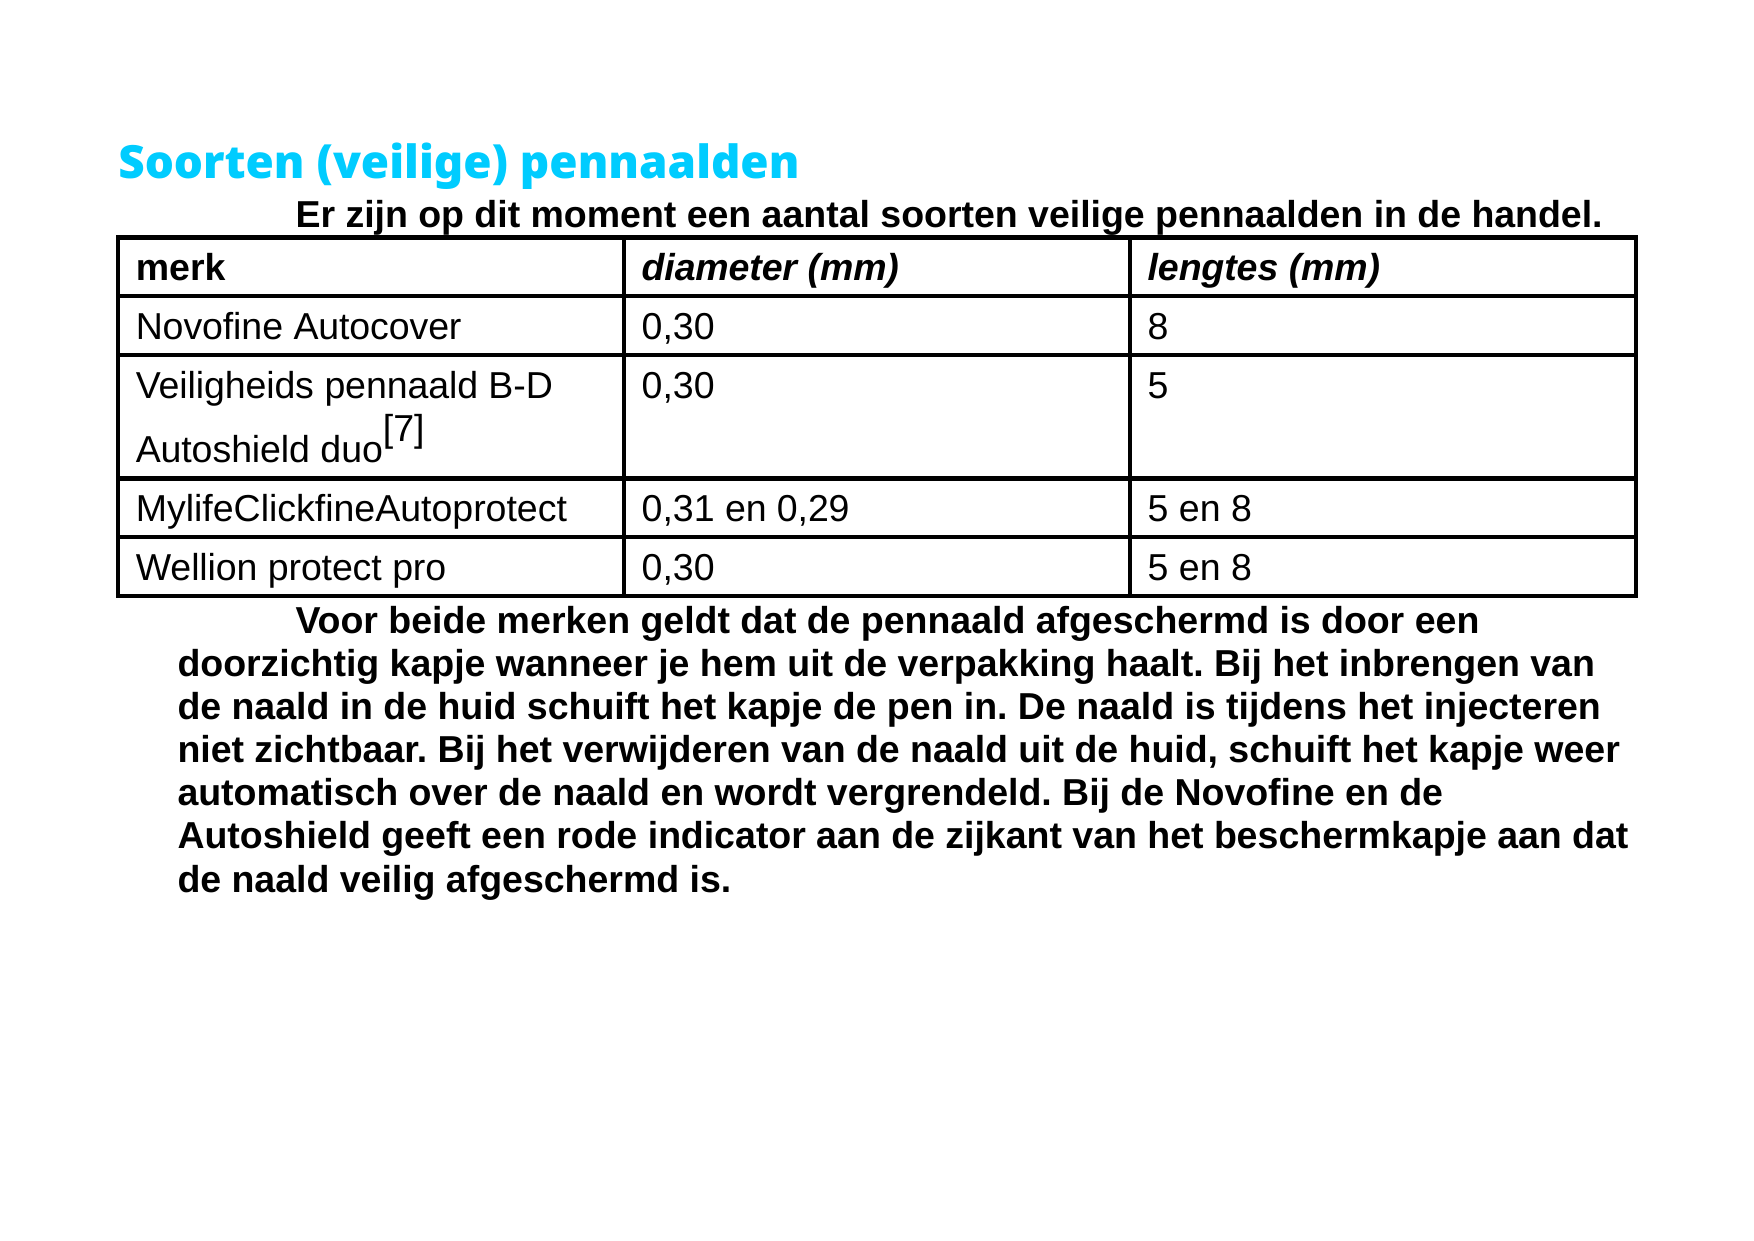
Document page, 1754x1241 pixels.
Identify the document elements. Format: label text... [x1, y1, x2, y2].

table_cell 0,31 en 0,29 [626, 481, 1128, 535]
table_cell 0,30 [626, 298, 1128, 353]
subtitle Soorten (veilige) pennaalden [118, 130, 1636, 192]
table_header lengtes (mm) [1132, 240, 1634, 294]
subtitle Voor beide merken geldt dat de pennaald afgeschermd is door een doorzichtig kapje wanneer je hem uit de verpakking haalt. Bij het inbrengen van de naald in de huid schuift het kapje de pen in. De naald is tijdens het injecteren niet zichtbaar. Bij het verwijderen van de naald uit de huid, schuift het kapje weer automatisch over de naald en wordt vergrendeld. Bij de Novofine en de Autoshield geeft een rode indicator aan de zijkant van het beschermkapje aan dat de naald veilig afgeschermd is. [177, 598, 1636, 900]
table_header merk [120, 240, 622, 294]
subtitle Er zijn op dit moment een aantal soorten veilige pennaalden in de handel. [177, 192, 1636, 235]
table_cell Veiligheids pennaald B-D Autoshield duo[7] [120, 357, 622, 476]
table_cell 5 en 8 [1132, 539, 1634, 594]
table_cell 5 [1132, 357, 1634, 476]
table_cell Wellion protect pro [120, 539, 622, 594]
table_cell 5 en 8 [1132, 481, 1634, 535]
table_cell MylifeClickfineAutoprotect [120, 481, 622, 535]
table_cell Novofine Autocover [120, 298, 622, 353]
table_cell 0,30 [626, 357, 1128, 476]
table_cell 8 [1132, 298, 1634, 353]
table_cell 0,30 [626, 539, 1128, 594]
table_header diameter (mm) [626, 240, 1128, 294]
